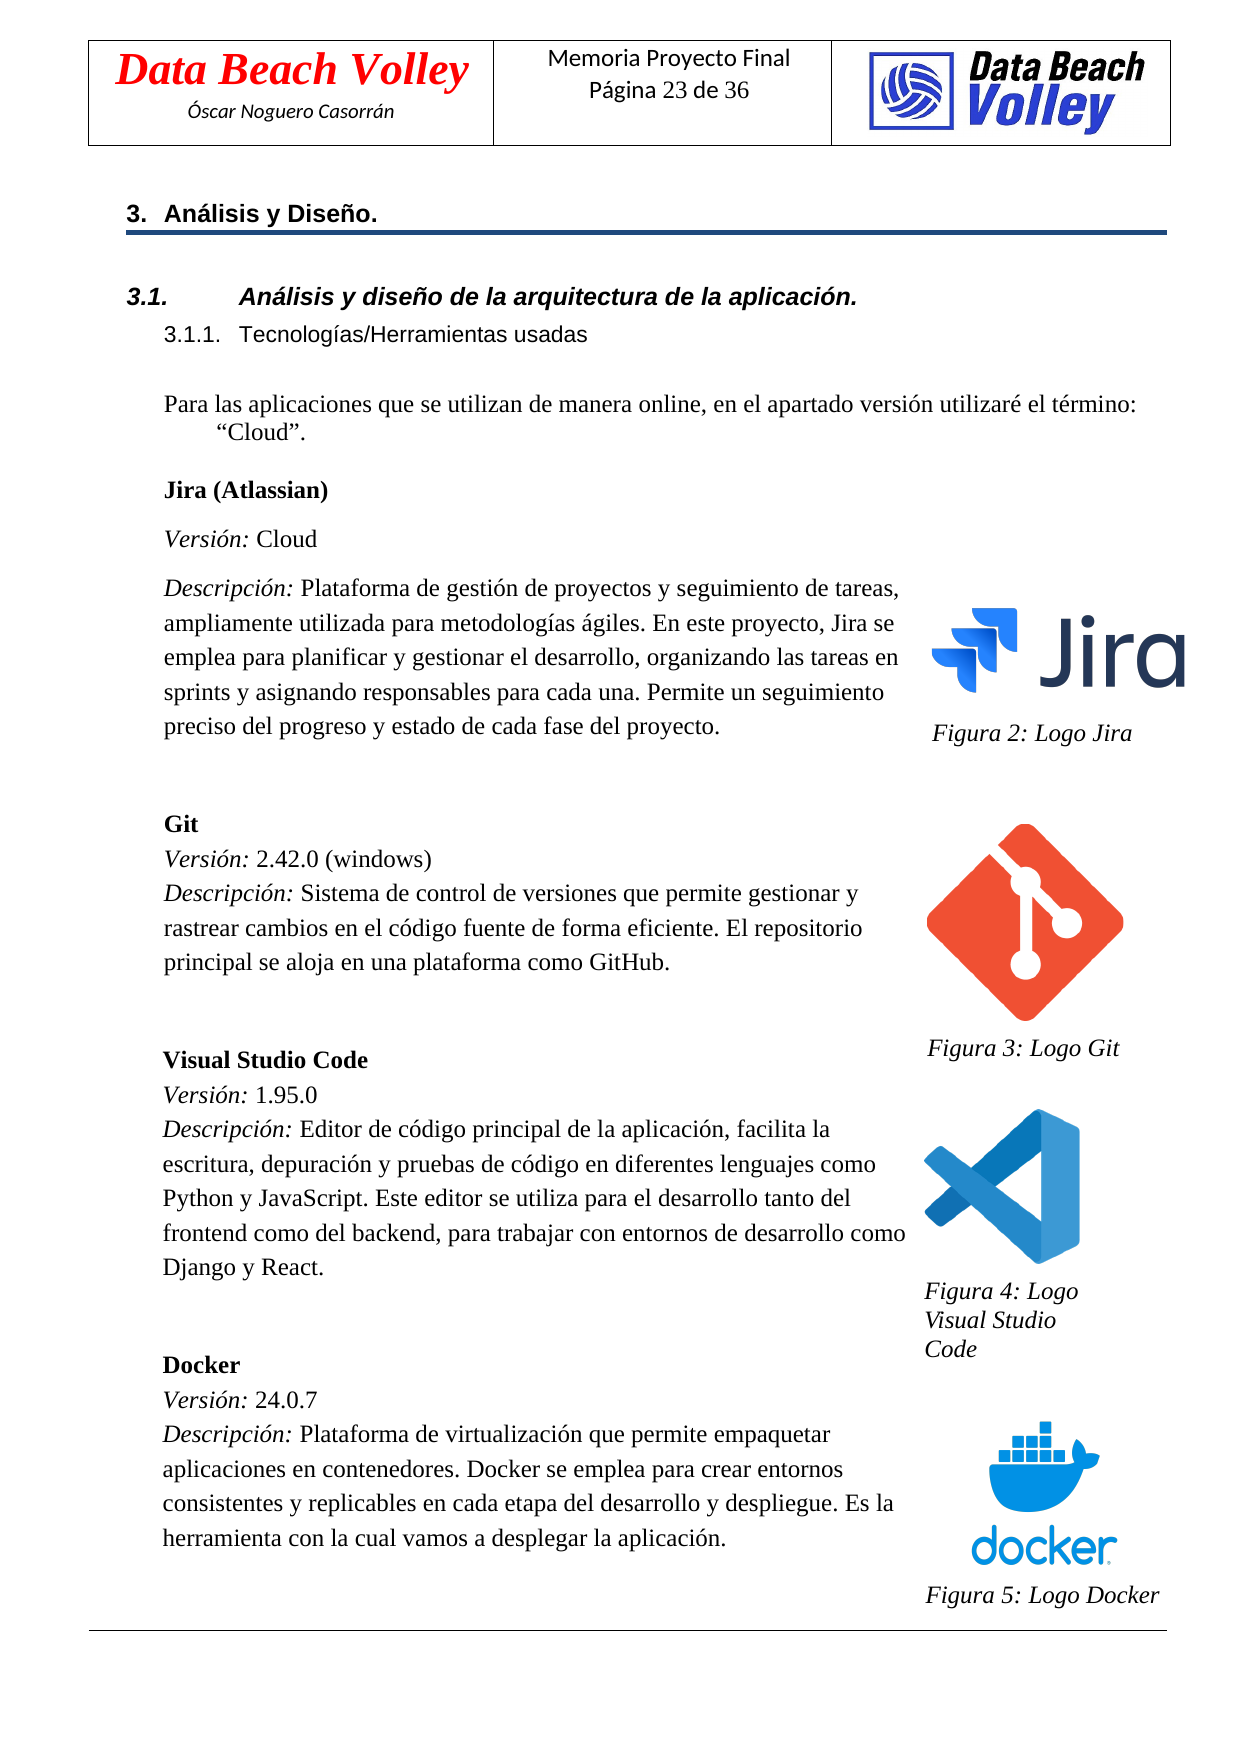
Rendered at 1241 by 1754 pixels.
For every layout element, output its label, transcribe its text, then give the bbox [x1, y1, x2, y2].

picture [931, 598, 1185, 706]
list Visual Studio Code Versión: 1.95.0 Descripción: Editor de código principal de la aplicación, facilita la escritura, depuración y pruebas de código en diferentes lenguajes como Python y JavaScript. Este editor se utiliza para el desarrollo tanto del frontend como del backend, para trabajar con entornos de desarrollo como Django y React. [133, 1045, 1167, 1281]
picture [924, 1109, 1080, 1264]
list Docker Versión: 24.0.7 Descripción: Plataforma de virtualización que permite empaquetar aplicaciones en contenedores. Docker se emplea para crear entornos consistentes y replicables en cada etapa del desarrollo y despliegue. Es la herramienta con la cual vamos a desplegar la aplicación. [133, 1350, 1167, 1551]
text Para las aplicaciones que se utilizan de manera online, en el apartado versión utilizaré el término: “Cloud”. [164, 389, 1167, 446]
subtitle Análisis y Diseño. [126, 199, 1167, 230]
picture [927, 824, 1124, 1021]
subtitle Tecnologías/Herramientas usadas [164, 321, 1167, 347]
picture [867, 48, 1148, 137]
picture [925, 1416, 1164, 1568]
list Figura 4: Logo Visual Studio Code [924, 1264, 1079, 1362]
list Figura 2: Logo Jira [932, 706, 1184, 746]
list Versión: Cloud [126, 524, 1167, 553]
subtitle Análisis y diseño de la arquitectura de la aplicación. [126, 282, 1167, 311]
list Figura 3: Logo Git [927, 1021, 1123, 1062]
list Git Versión: 2.42.0 (windows) Descripción: Sistema de control de versiones que permite gestionar y rastrear cambios en el código fuente de forma eficiente. El repositorio principal se aloja en una plataforma como GitHub. [126, 809, 1167, 976]
list Jira (Atlassian) [126, 475, 1167, 504]
list Descripción: Plataforma de gestión de proyectos y seguimiento de tareas, ampliamente utilizada para metodologías ágiles. En este proyecto, Jira se emplea para planificar y gestionar el desarrollo, organizando las tareas en sprints y asignando responsables para cada una. Permite un seguimiento preciso del progreso y estado de cada fase del proyecto. [126, 573, 1184, 740]
list Figura 5: Logo Docker [925, 1568, 1163, 1609]
